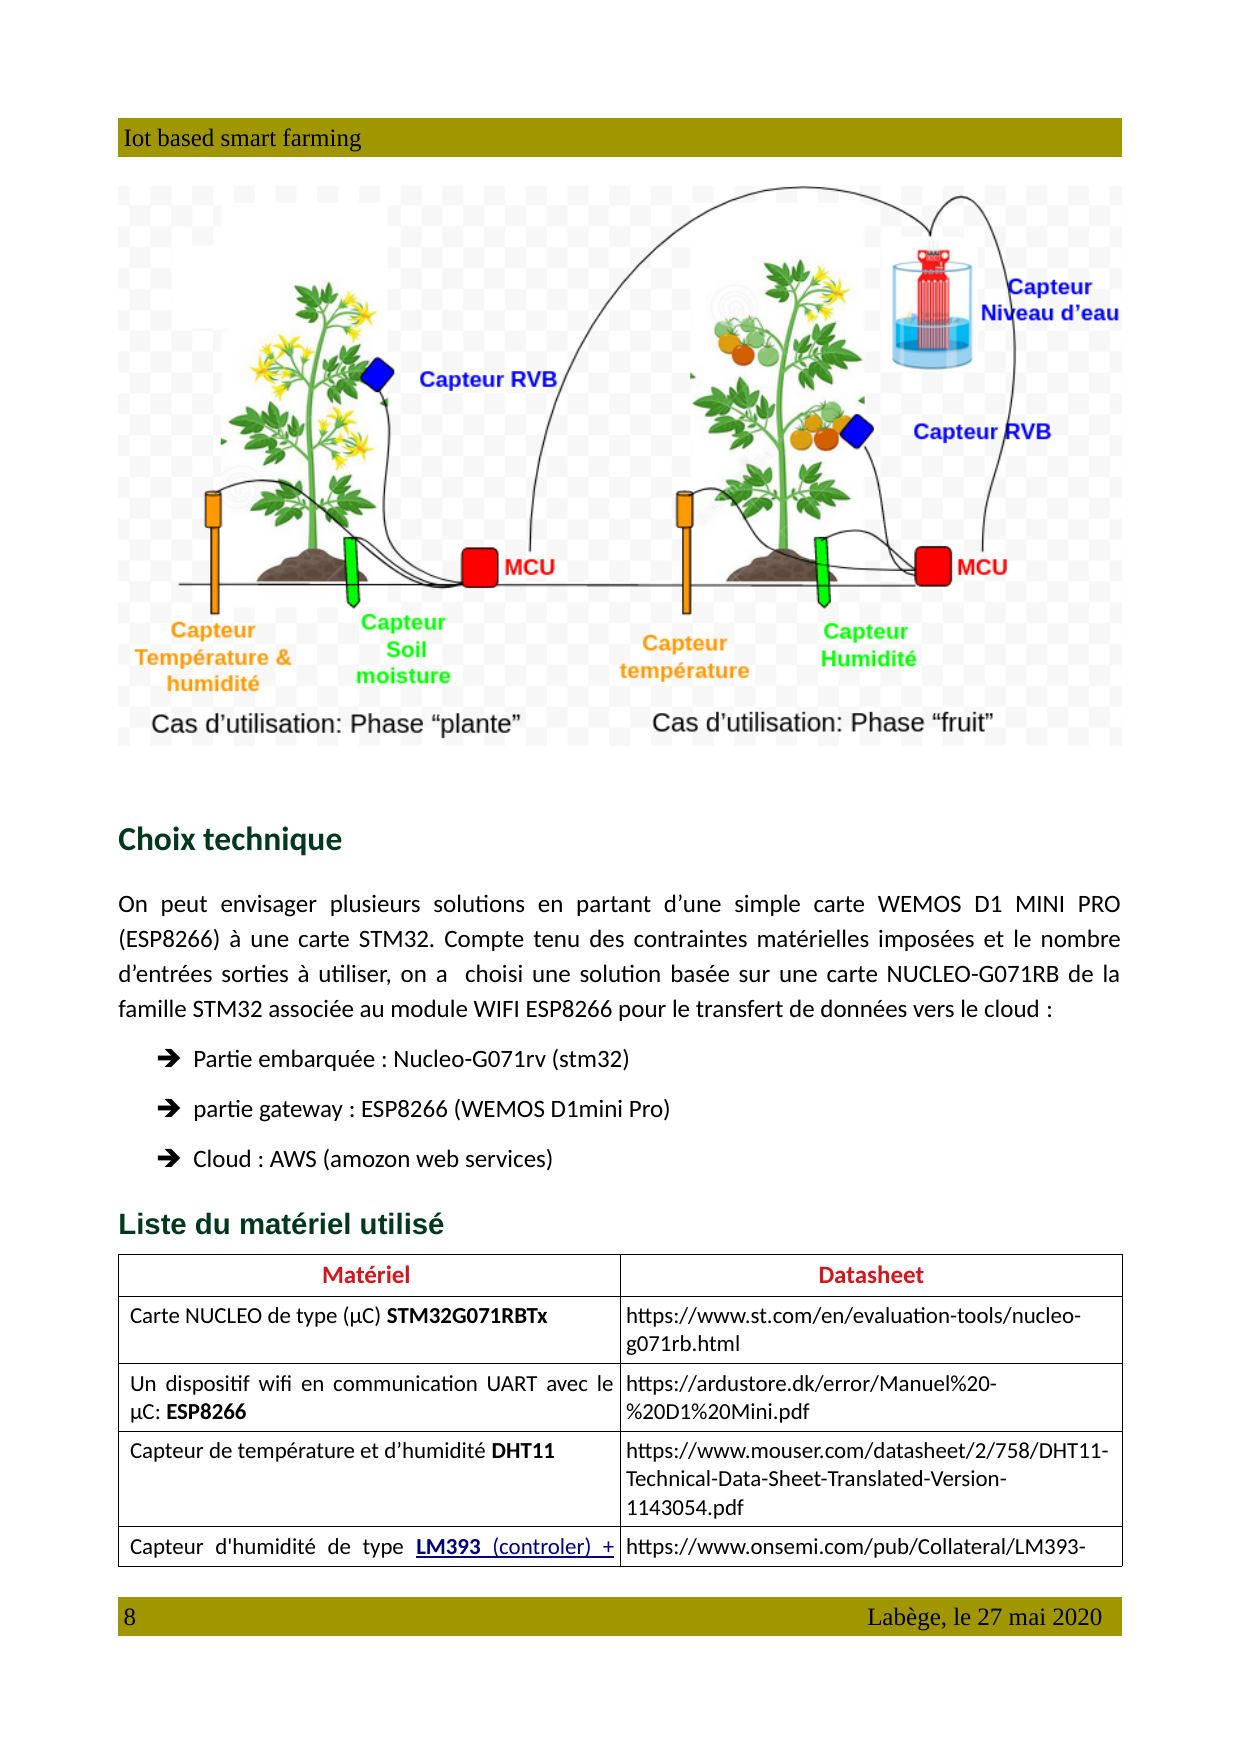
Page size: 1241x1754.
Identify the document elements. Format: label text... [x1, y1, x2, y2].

table_cell Capteur de température et d’humidité DHT11 [119, 1432, 620, 1526]
picture [118, 186, 1123, 746]
list partie gateway : ESP8266 (WEMOS D1mini Pro) [156, 1093, 1122, 1123]
table_header Datasheet [621, 1255, 1122, 1296]
table_cell Capteur d'humidité de type LM393 (controler) + [119, 1527, 620, 1566]
list Cloud : AWS (amozon web services) [156, 1143, 1122, 1173]
text On peut envisager plusieurs solutions en partant d’une simple carte WEMOS D1 MINI PRO (ESP8266) à une carte STM32. Compte tenu des contraintes matérielles imposées et le nombre d’entrées sorties à utiliser, on a choisi une solution basée sur une carte NUCLEO-G071RB de la famille STM32 associée au module WIFI ESP8266 pour le transfert de données vers le cloud : [118, 888, 1122, 1024]
subtitle Choix technique [118, 817, 1122, 858]
list Partie embarquée : Nucleo-G071rv (stm32) [156, 1043, 1122, 1074]
table_cell https://www.mouser.com/datasheet/2/758/DHT11-Technical-Data-Sheet-Translated-Version-1143054.pdf [621, 1432, 1122, 1526]
table_header Matériel [119, 1255, 620, 1296]
table_cell https://www.st.com/en/evaluation-tools/nucleo-g071rb.html [621, 1297, 1122, 1363]
subtitle Liste du matériel utilisé [118, 1207, 1122, 1241]
table_cell https://www.onsemi.com/pub/Collateral/LM393- [621, 1527, 1122, 1566]
table_cell Carte NUCLEO de type (µC) STM32G071RBTx [119, 1297, 620, 1363]
table_cell https://ardustore.dk/error/Manuel%20-%20D1%20Mini.pdf [621, 1364, 1122, 1431]
table_cell Un dispositif wifi en communication UART avec le µC: ESP8266 [119, 1364, 620, 1431]
